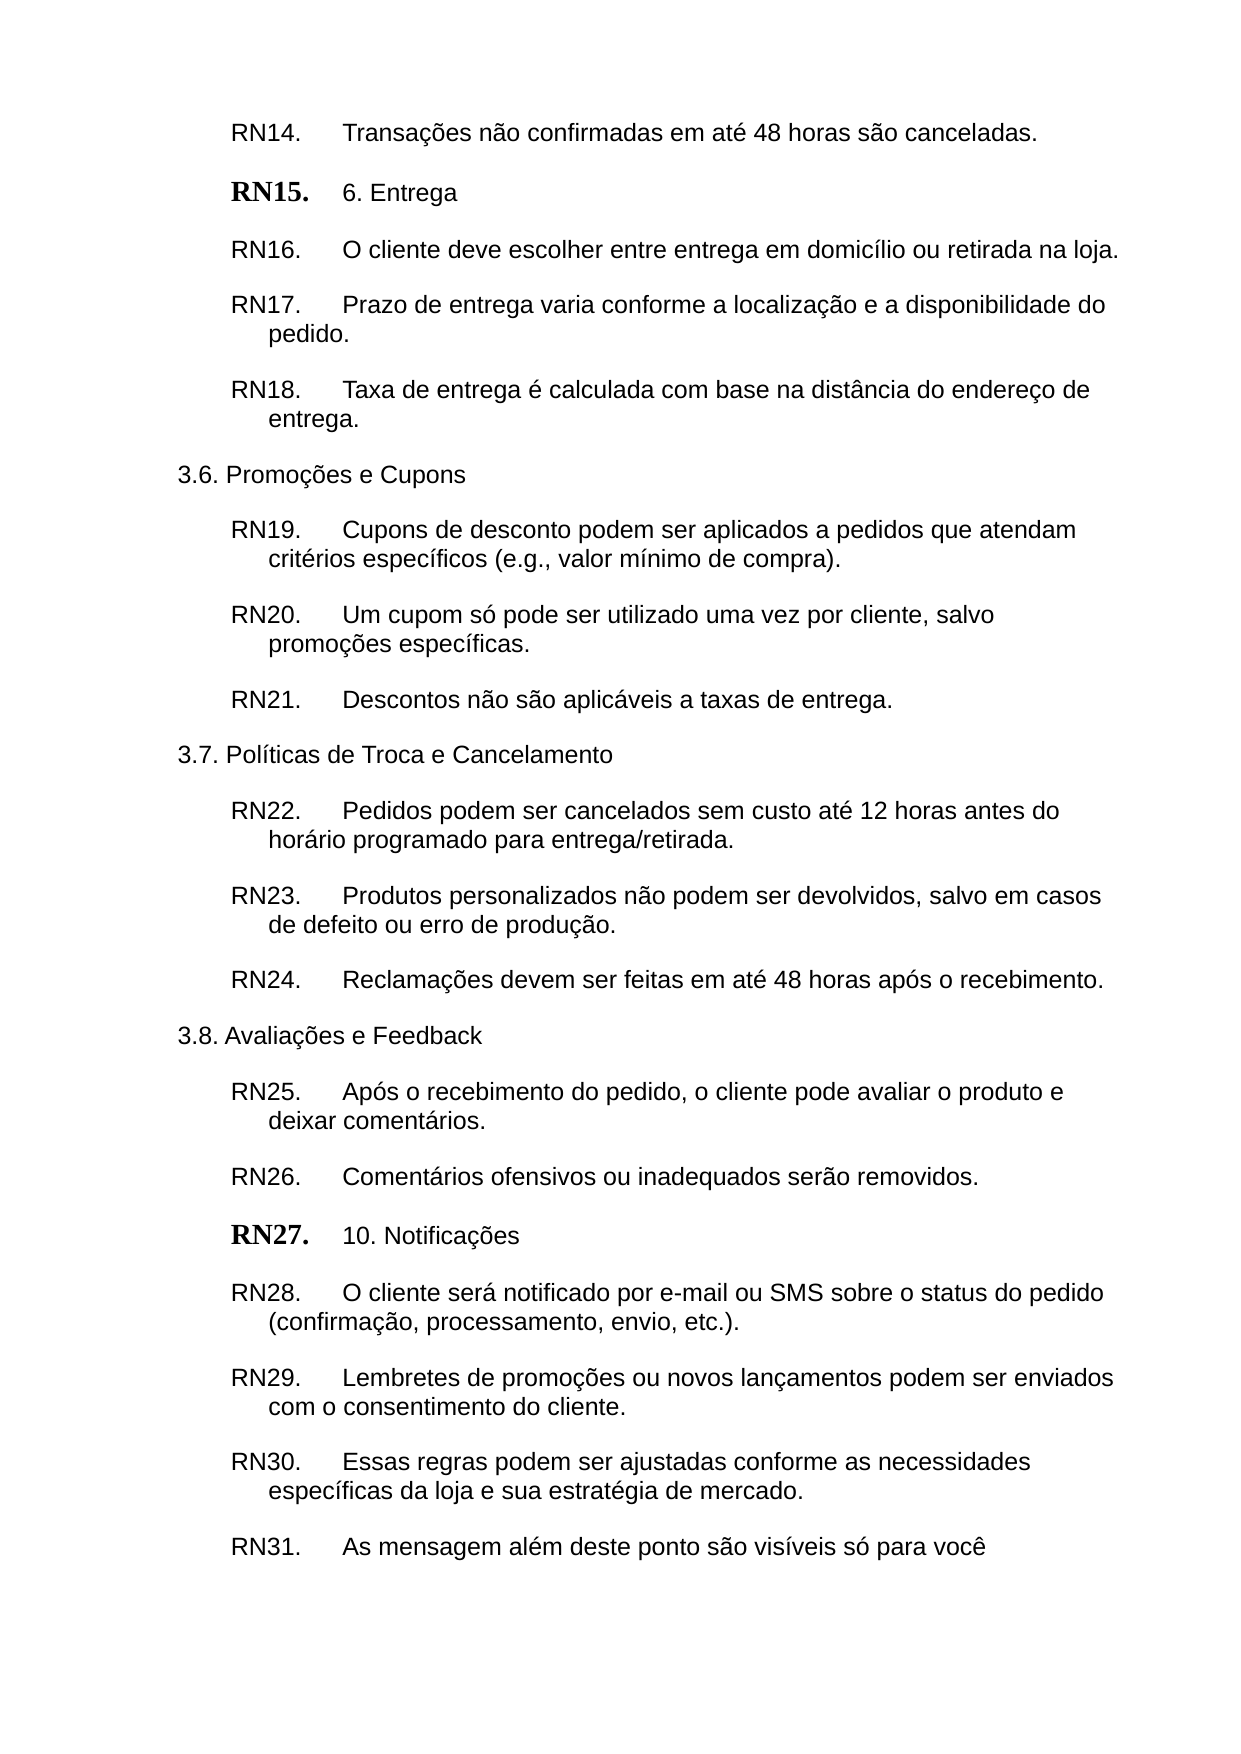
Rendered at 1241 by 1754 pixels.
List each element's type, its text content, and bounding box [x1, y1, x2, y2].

subtitle Essas regras podem ser ajustadas conforme as necessidades específicas da loja e sua estratégia de mercado. [231, 1447, 1122, 1505]
subtitle 10. Notificações [231, 1217, 1122, 1251]
subtitle Taxa de entrega é calculada com base na distância do endereço de entrega. [231, 375, 1122, 432]
subtitle Após o recebimento do pedido, o cliente pode avaliar o produto e deixar comentários. [231, 1077, 1122, 1134]
subtitle Transações não confirmadas em até 48 horas são canceladas. [231, 118, 1122, 147]
subtitle Pedidos podem ser cancelados sem custo até 12 horas antes do horário programado para entrega/retirada. [231, 796, 1122, 854]
subtitle As mensagem além deste ponto são visíveis só para você [231, 1532, 1122, 1561]
subtitle O cliente será notificado por e-mail ou SMS sobre o status do pedido (confirmação, processamento, envio, etc.). [231, 1278, 1122, 1336]
subtitle Prazo de entrega varia conforme a localização e a disponibilidade do pedido. [231, 290, 1122, 348]
subtitle 3.7. Políticas de Troca e Cancelamento [142, 740, 1122, 769]
subtitle Comentários ofensivos ou inadequados serão removidos. [231, 1162, 1122, 1190]
subtitle 6. Entrega [231, 174, 1122, 207]
subtitle 3.6. Promoções e Cupons [142, 459, 1122, 488]
subtitle Lembretes de promoções ou novos lançamentos podem ser enviados com o consentimento do cliente. [231, 1363, 1122, 1420]
subtitle 3.8. Avaliações e Feedback [142, 1021, 1122, 1050]
subtitle Descontos não são aplicáveis a taxas de entrega. [231, 684, 1122, 713]
subtitle O cliente deve escolher entre entrega em domicílio ou retirada na loja. [231, 234, 1122, 263]
subtitle Um cupom só pode ser utilizado uma vez por cliente, salvo promoções específicas. [231, 600, 1122, 657]
subtitle Reclamações devem ser feitas em até 48 horas após o recebimento. [231, 965, 1122, 994]
subtitle Produtos personalizados não podem ser devolvidos, salvo em casos de defeito ou erro de produção. [231, 881, 1122, 938]
subtitle Cupons de desconto podem ser aplicados a pedidos que atendam critérios específicos (e.g., valor mínimo de compra). [231, 515, 1122, 573]
